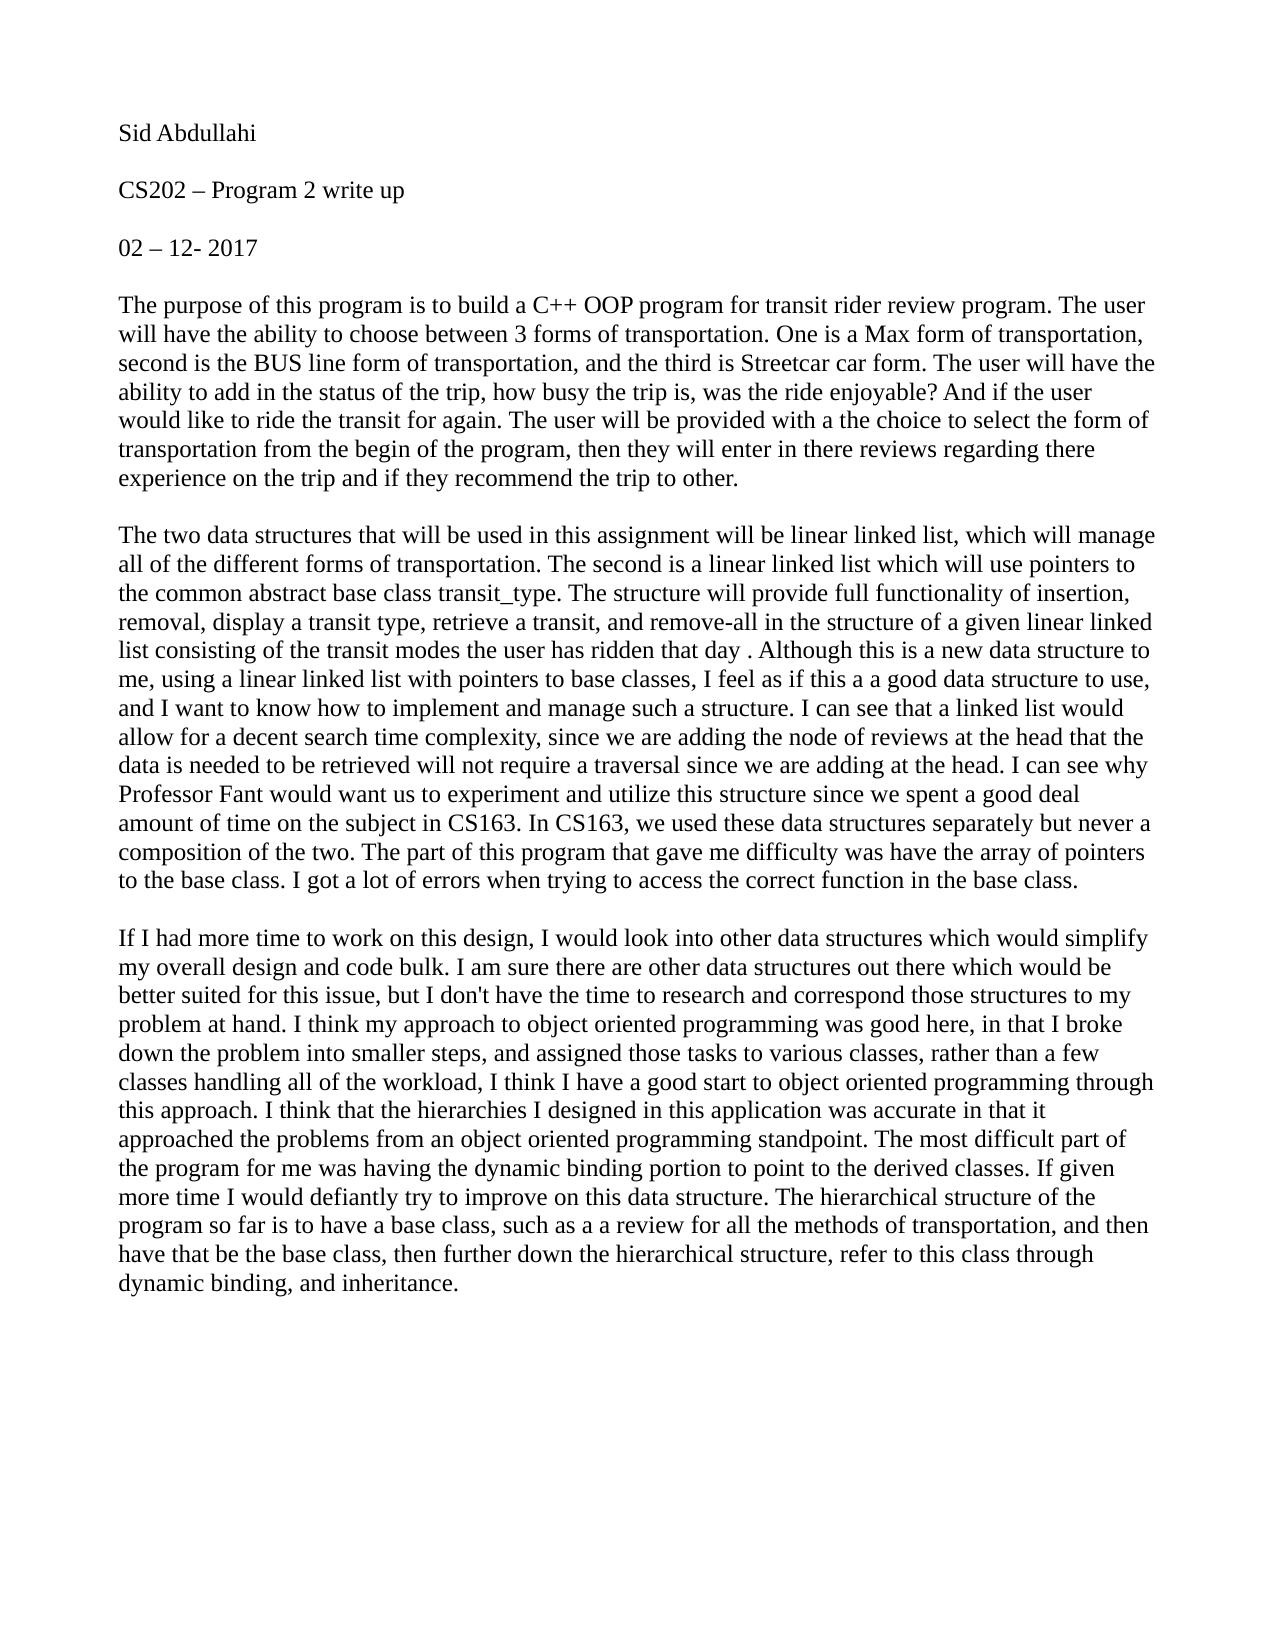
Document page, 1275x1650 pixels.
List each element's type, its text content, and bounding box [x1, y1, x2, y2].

text If I had more time to work on this design, I would look into other data structures which would simplify my overall design and code bulk. I am sure there are other data structures out there which would be better suited for this issue, but I don't have the time to research and correspond those structures to my problem at hand. I think my approach to object oriented programming was good here, in that I broke down the problem into smaller steps, and assigned those tasks to various classes, rather than a few classes handling all of the workload, I think I have a good start to object oriented programming through this approach. I think that the hierarchies I designed in this application was accurate in that it approached the problems from an object oriented programming standpoint. The most difficult part of the program for me was having the dynamic binding portion to point to the derived classes. If given more time I would defiantly try to improve on this data structure. The hierarchical structure of the program so far is to have a base class, such as a a review for all the methods of transportation, and then have that be the base class, then further down the hierarchical structure, refer to this class through dynamic binding, and inheritance. [118, 923, 1157, 1297]
text 02 – 12- 2017 [118, 233, 1157, 262]
text The purpose of this program is to build a C++ OOP program for transit rider review program. The user will have the ability to choose between 3 forms of transportation. One is a Max form of transportation, second is the BUS line form of transportation, and the third is Streetcar car form. The user will have the ability to add in the status of the trip, how busy the trip is, was the ride enjoyable? And if the user would like to ride the transit for again. The user will be provided with a the choice to select the form of transportation from the begin of the program, then they will enter in there reviews regarding there experience on the trip and if they recommend the trip to other. [118, 291, 1157, 492]
text CS202 – Program 2 write up [118, 176, 1157, 204]
text The two data structures that will be used in this assignment will be linear linked list, which will manage all of the different forms of transportation. The second is a linear linked list which will use pointers to the common abstract base class transit_type. The structure will provide full functionality of insertion, removal, display a transit type, retrieve a transit, and remove-all in the structure of a given linear linked list consisting of the transit modes the user has ridden that day . Although this is a new data structure to me, using a linear linked list with pointers to base classes, I feel as if this a a good data structure to use, and I want to know how to implement and manage such a structure. I can see that a linked list would allow for a decent search time complexity, since we are adding the node of reviews at the head that the data is needed to be retrieved will not require a traversal since we are adding at the head. I can see why Professor Fant would want us to experiment and utilize this structure since we spent a good deal amount of time on the subject in CS163. In CS163, we used these data structures separately but never a composition of the two. The part of this program that gave me difficulty was have the array of pointers to the base class. I got a lot of errors when trying to access the correct function in the base class. [118, 521, 1157, 894]
text Sid Abdullahi [118, 118, 1157, 147]
